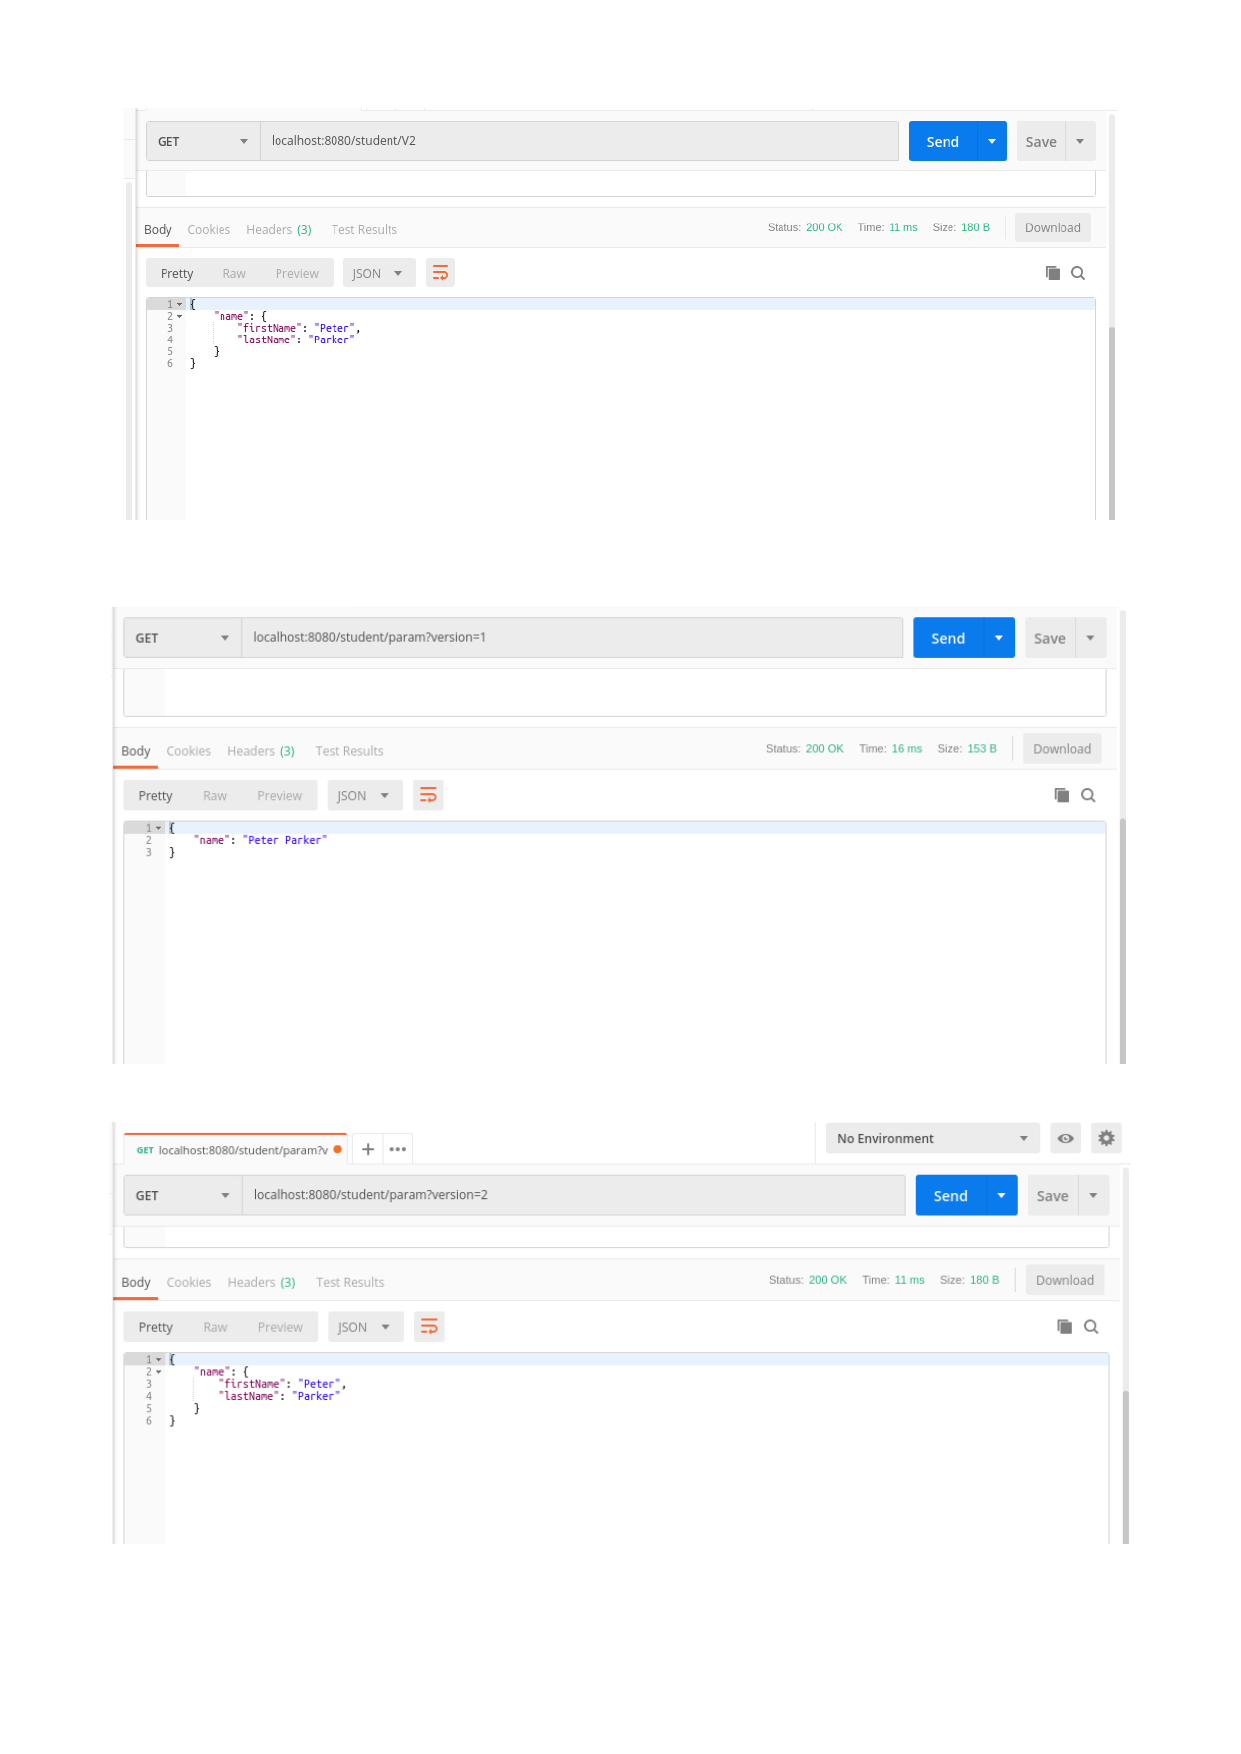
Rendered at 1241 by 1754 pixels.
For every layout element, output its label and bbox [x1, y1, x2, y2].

picture [109, 1122, 1132, 1544]
picture [111, 607, 1129, 1064]
picture [123, 108, 1117, 520]
